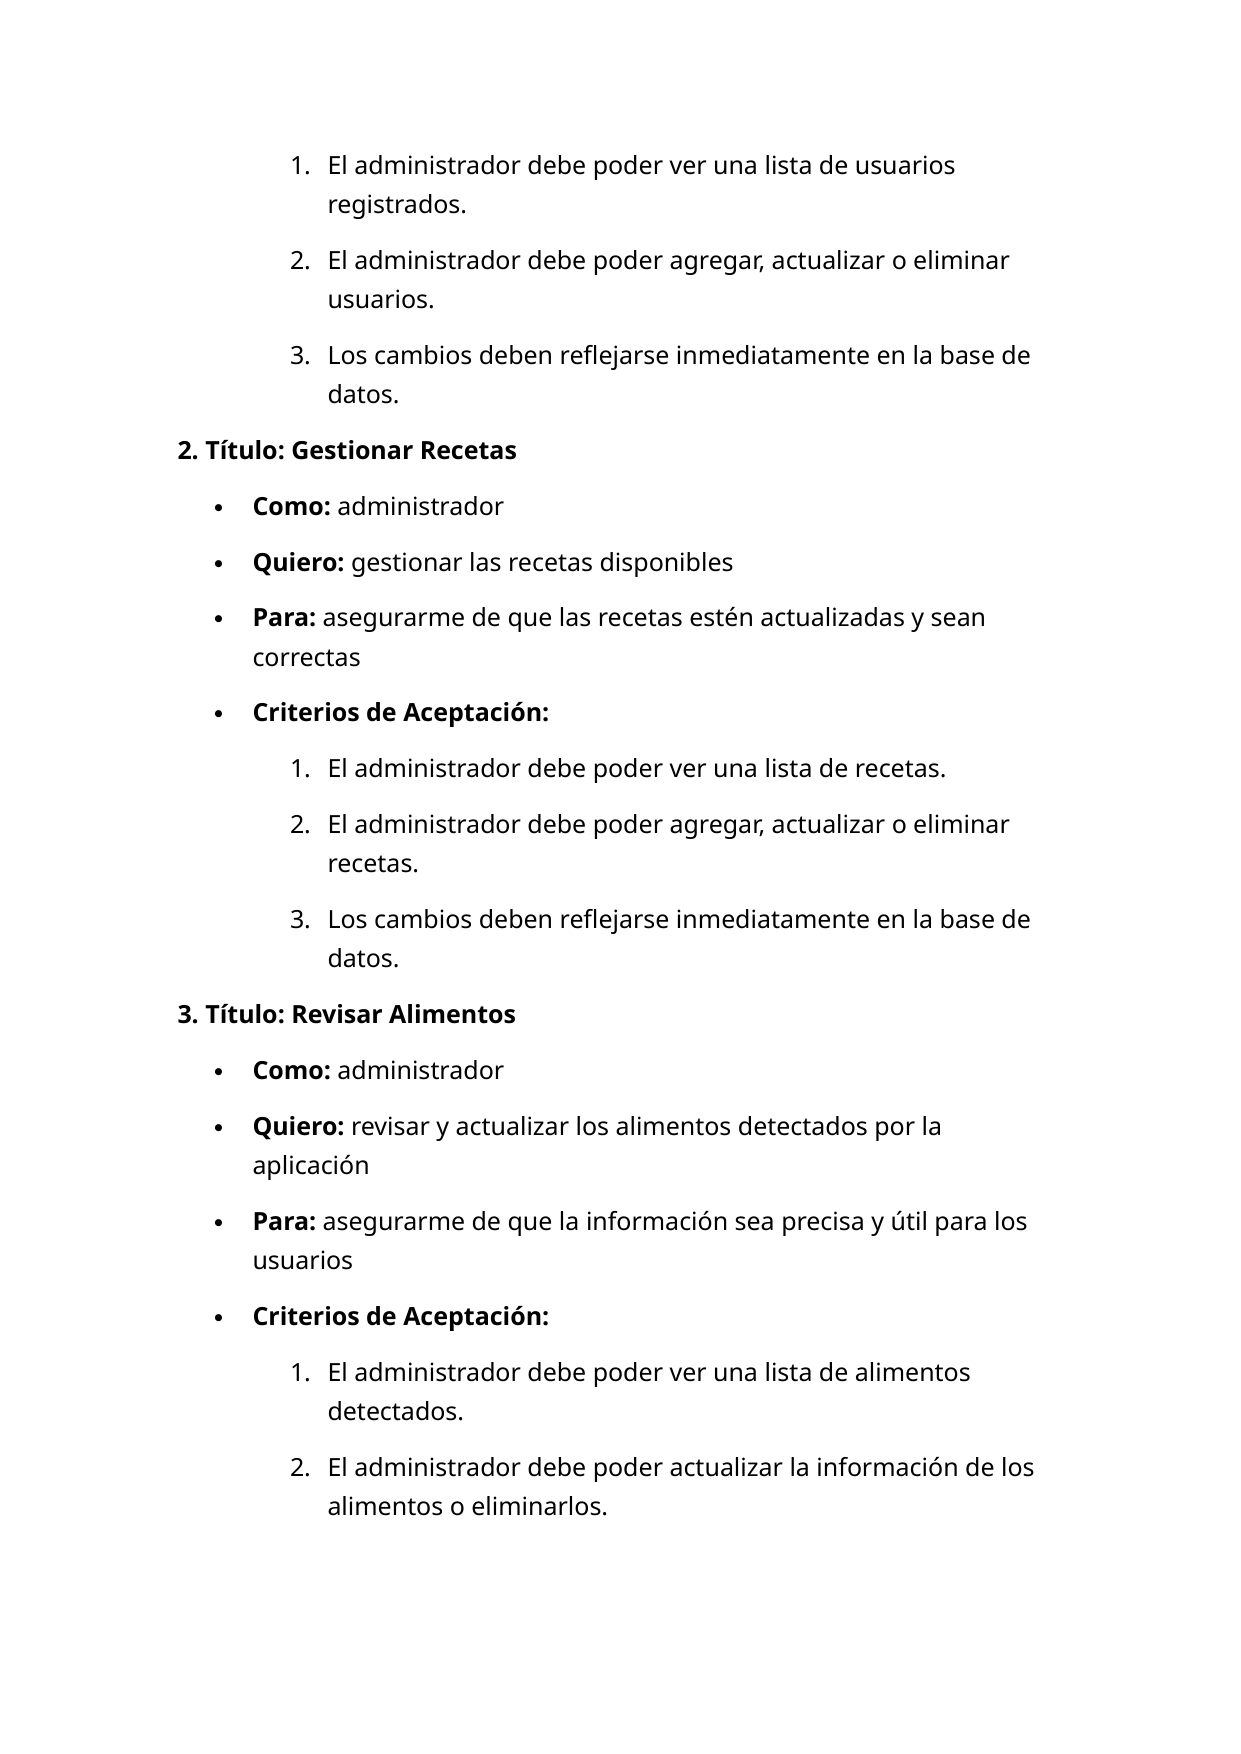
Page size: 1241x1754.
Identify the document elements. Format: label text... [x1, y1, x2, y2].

list Como: administrador [215, 1053, 1063, 1087]
list Criterios de Aceptación: [215, 695, 1063, 729]
list Como: administrador [215, 488, 1063, 522]
list El administrador debe poder ver una lista de alimentos detectados. [290, 1354, 1063, 1427]
text 2. Título: Gestionar Recetas [177, 433, 1063, 467]
list El administrador debe poder agregar, actualizar o eliminar recetas. [290, 807, 1063, 880]
list El administrador debe poder ver una lista de usuarios registrados. [290, 148, 1063, 221]
list Quiero: revisar y actualizar los alimentos detectados por la aplicación [215, 1108, 1063, 1182]
list Los cambios deben reflejarse inmediatamente en la base de datos. [290, 902, 1063, 975]
list El administrador debe poder ver una lista de recetas. [290, 751, 1063, 785]
list Criterios de Aceptación: [215, 1298, 1063, 1332]
list Los cambios deben reflejarse inmediatamente en la base de datos. [290, 338, 1063, 411]
list El administrador debe poder agregar, actualizar o eliminar usuarios. [290, 243, 1063, 316]
list Quiero: gestionar las recetas disponibles [215, 544, 1063, 578]
list Para: asegurarme de que la información sea precisa y útil para los usuarios [215, 1203, 1063, 1277]
list El administrador debe poder actualizar la información de los alimentos o eliminarlos. [290, 1449, 1063, 1522]
list Para: asegurarme de que las recetas estén actualizadas y sean correctas [215, 600, 1063, 673]
text 3. Título: Revisar Alimentos [177, 997, 1063, 1031]
